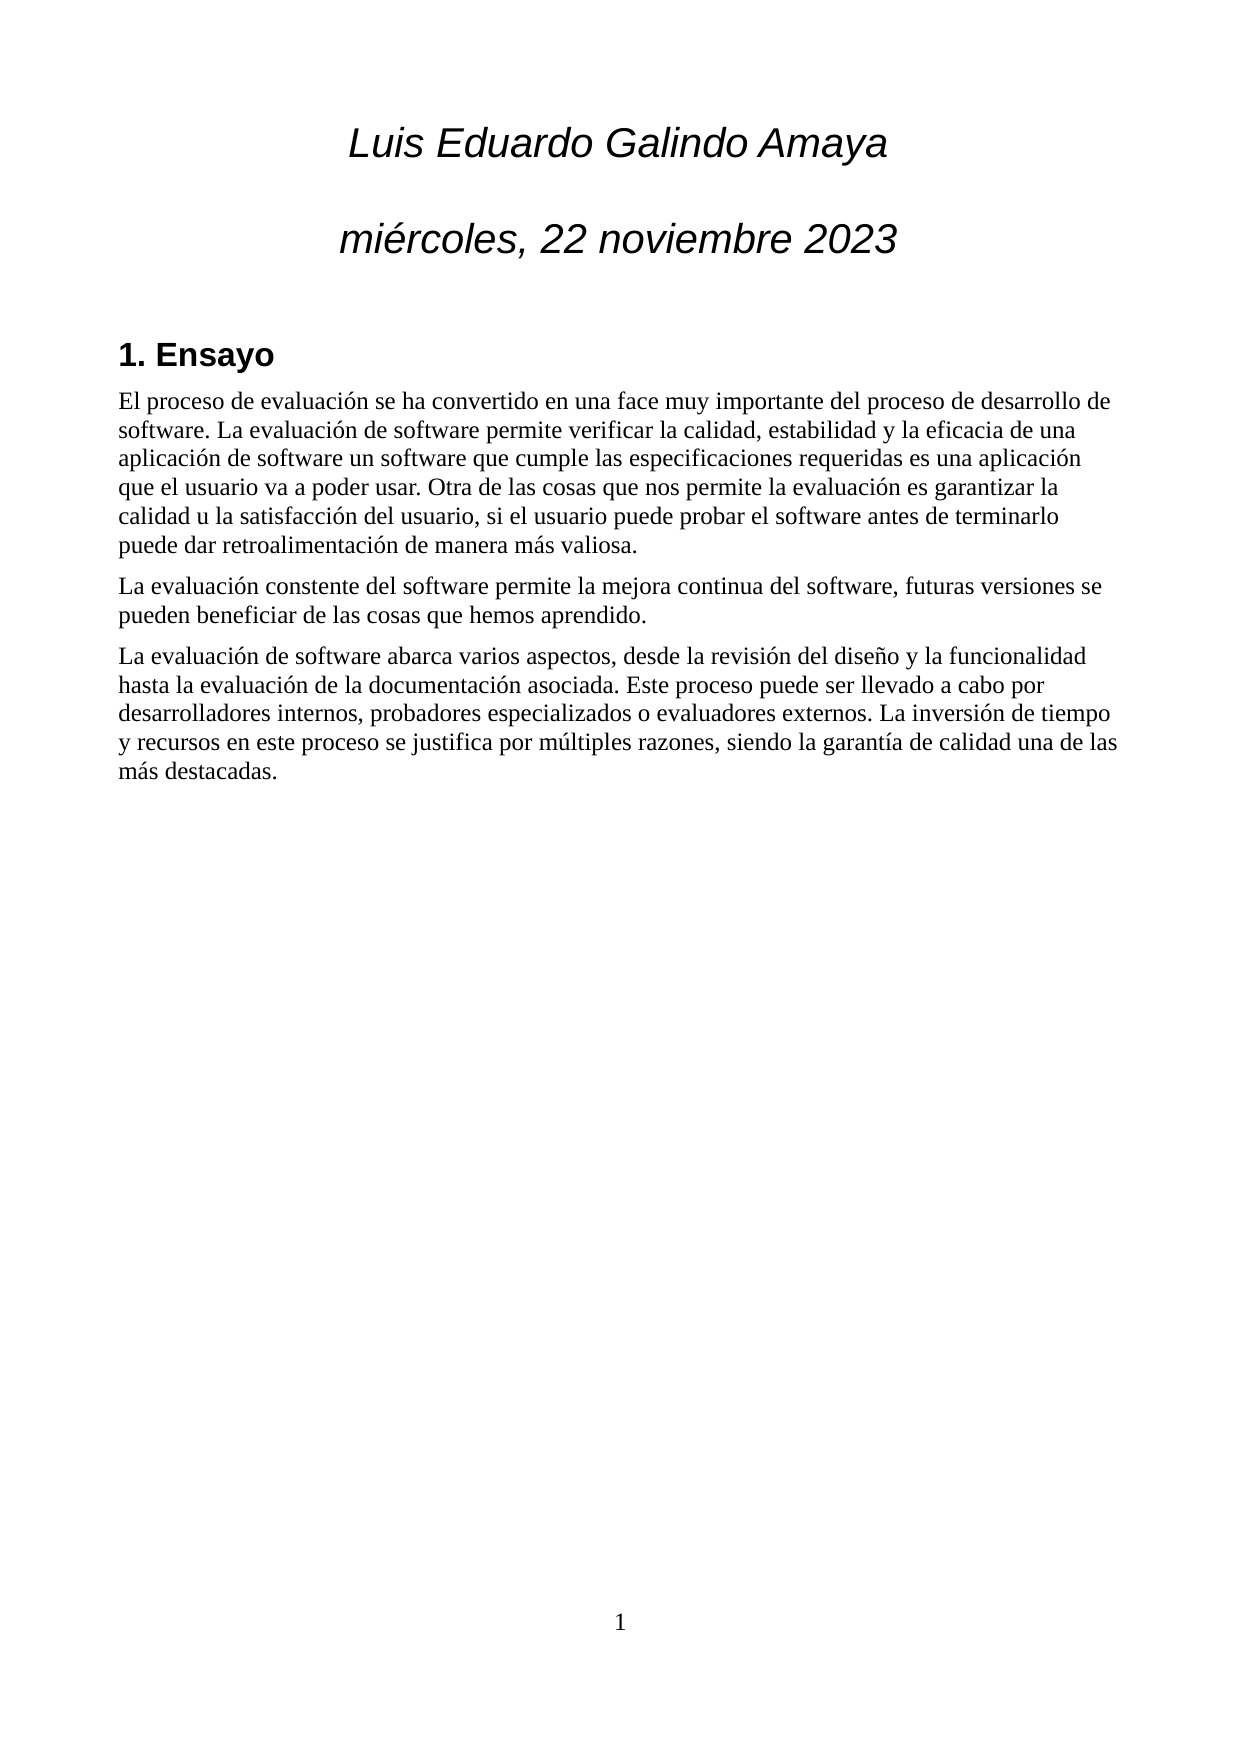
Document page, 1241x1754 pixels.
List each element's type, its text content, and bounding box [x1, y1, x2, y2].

text La evaluación de software abarca varios aspectos, desde la revisión del diseño y la funcionalidad hasta la evaluación de la documentación asociada. Este proceso puede ser llevado a cabo por desarrolladores internos, probadores especializados o evaluadores externos. La inversión de tiempo y recursos en este proceso se justifica por múltiples razones, siendo la garantía de calidad una de las más destacadas. [118, 641, 1122, 785]
text El proceso de evaluación se ha convertido en una face muy importante del proceso de desarrollo de software. La evaluación de software permite verificar la calidad, estabilidad y la eficacia de una aplicación de software un software que cumple las especificaciones requeridas es una aplicación que el usuario va a poder usar. Otra de las cosas que nos permite la evaluación es garantizar la calidad u la satisfacción del usuario, si el usuario puede probar el software antes de terminarlo puede dar retroalimentación de manera más valiosa. [118, 386, 1122, 558]
text La evaluación constente del software permite la mejora continua del software, futuras versiones se pueden beneficiar de las cosas que hemos aprendido. [118, 571, 1122, 628]
subtitle Ensayo [118, 335, 1122, 373]
subtitle miércoles, 22 noviembre 2023 [118, 214, 1122, 262]
subtitle Luis Eduardo Galindo Amaya [118, 118, 1122, 166]
